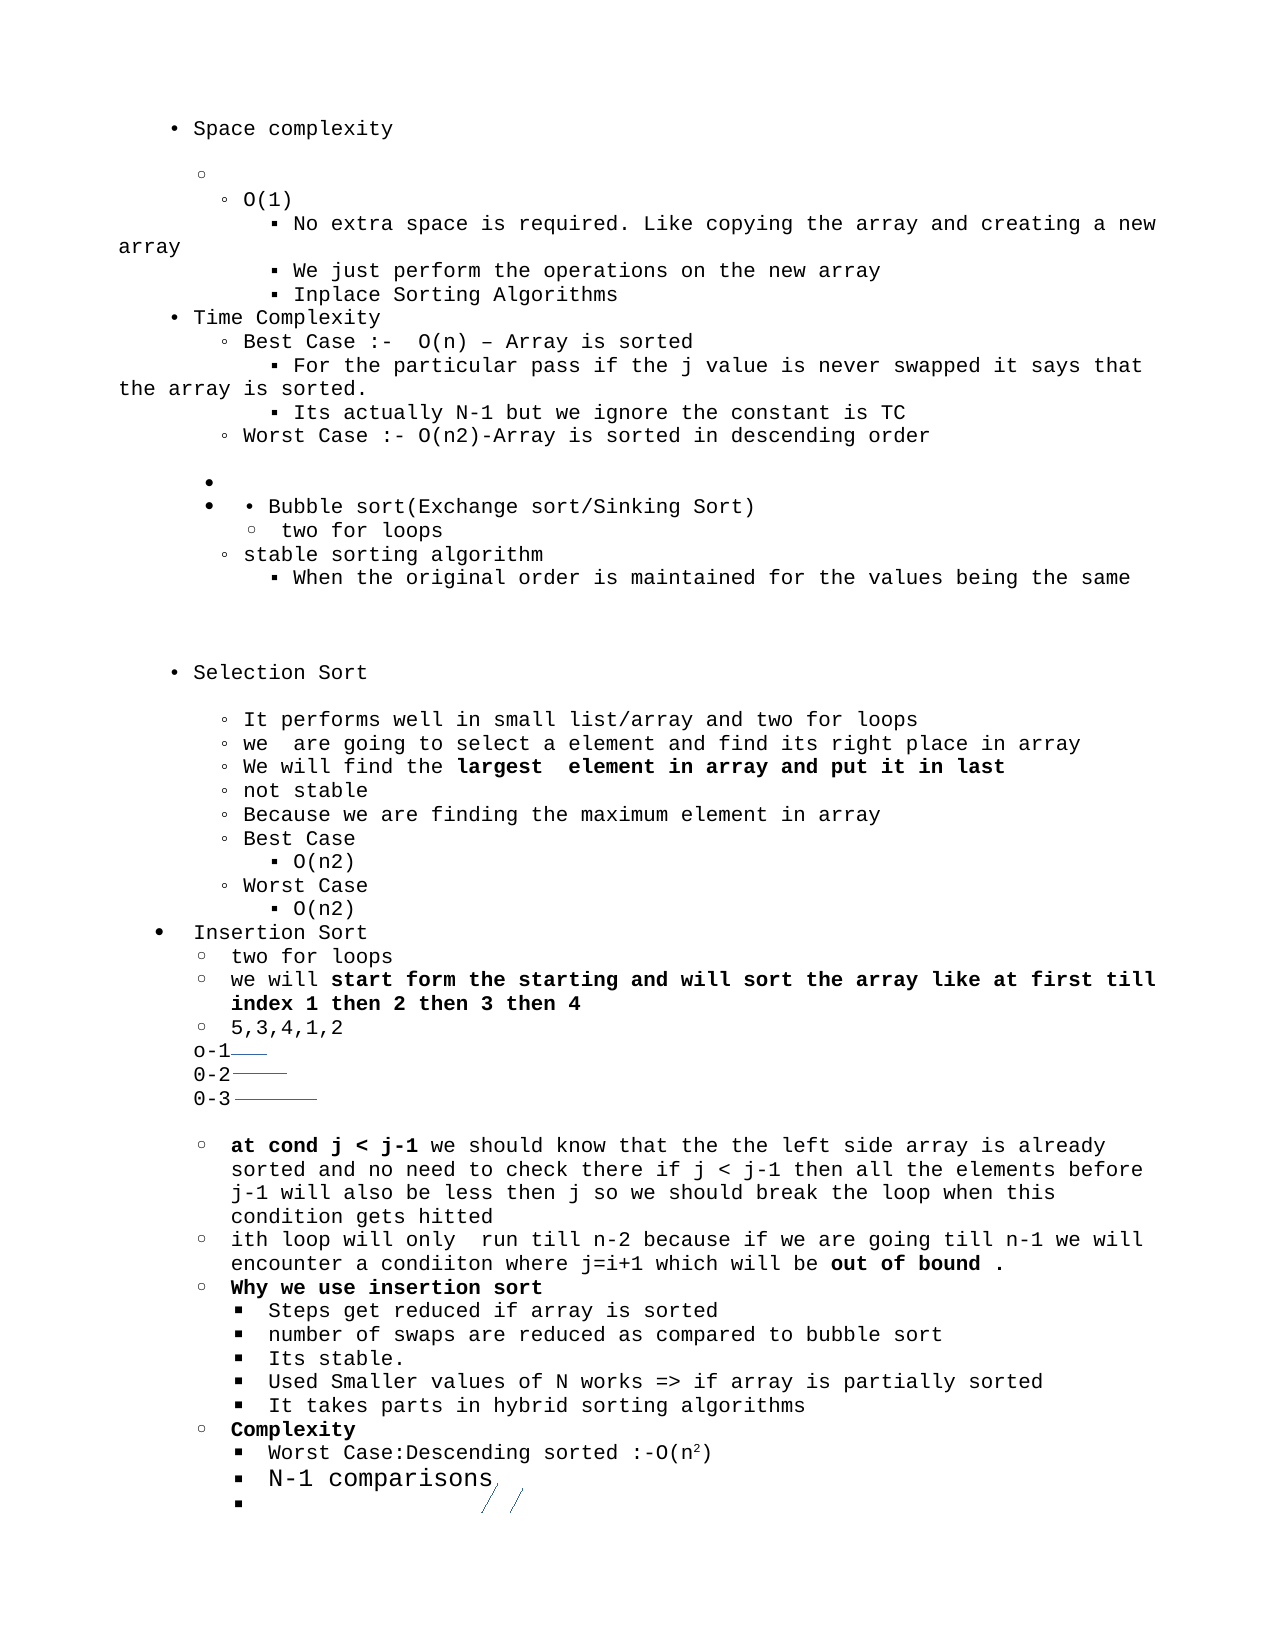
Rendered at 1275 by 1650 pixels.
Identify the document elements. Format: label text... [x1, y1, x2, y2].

text ▪ We just perform the operations on the new array [118, 260, 1157, 284]
list Why we use insertion sort [193, 1277, 1157, 1300]
text ◦ Best Case [118, 827, 1157, 851]
list two for loops [243, 520, 1157, 544]
list Worst Case:Descending sorted :-O(n2) [231, 1442, 1157, 1466]
text ◦ O(1) [118, 189, 1157, 213]
text ◦ We will find the largest element in array and put it in last [118, 757, 1157, 780]
text ◦ we are going to select a element and find its right place in array [118, 733, 1157, 757]
text 0-2 [118, 1064, 1157, 1088]
list N-1 comparisons [231, 1466, 1157, 1494]
text ◦ Worst Case :- O(n2)-Array is sorted in descending order [118, 426, 1157, 449]
text ▪ No extra space is required. Like copying the array and creating a new array [118, 213, 1157, 260]
text ▪ Its actually N-1 but we ignore the constant is TC [118, 402, 1157, 426]
list two for loops [193, 946, 1157, 969]
text ◦ not stable [118, 780, 1157, 804]
text o-1 [118, 1040, 1157, 1064]
text ▪ O(n2) [118, 898, 1157, 922]
list Steps get reduced if array is sorted [231, 1300, 1157, 1324]
list number of swaps are reduced as compared to bubble sort [231, 1324, 1157, 1348]
text • Space complexity [118, 118, 1157, 142]
list Insertion Sort [156, 922, 1157, 946]
list 5,3,4,1,2 [193, 1017, 1157, 1040]
list ith loop will only run till n-2 because if we are going till n-1 we will encounter a condiiton where j=i+1 which will be out of bound . [193, 1229, 1157, 1277]
text ◦ Because we are finding the maximum element in array [118, 804, 1157, 827]
text • Selection Sort [118, 662, 1157, 686]
text ◦ stable sorting algorithm [118, 544, 1157, 567]
list It takes parts in hybrid sorting algorithms [231, 1395, 1157, 1419]
text ◦ Worst Case [118, 875, 1157, 898]
text ◦ Best Case :- O(n) – Array is sorted [118, 331, 1157, 354]
text ▪ Inplace Sorting Algorithms [118, 284, 1157, 307]
list we will start form the starting and will sort the array like at first till index 1 then 2 then 3 then 4 [193, 969, 1157, 1017]
text • Time Complexity [118, 307, 1157, 331]
list Used Smaller values of N works => if array is partially sorted [231, 1371, 1157, 1395]
list at cond j < j-1 we should know that the the left side array is already sorted and no need to check there if j < j-1 then all the elements before j-1 will also be less then j so we should break the loop when this condition gets hitted [193, 1135, 1157, 1229]
list Complexity [193, 1419, 1157, 1442]
list • Bubble sort(Exchange sort/Sinking Sort) [206, 496, 1157, 520]
list Its stable. [231, 1348, 1157, 1371]
text ▪ When the original order is maintained for the values being the same [118, 567, 1157, 591]
text ▪ O(n2) [118, 851, 1157, 875]
text ◦ It performs well in small list/array and two for loops [118, 709, 1157, 733]
text 0-3 [118, 1088, 1157, 1111]
text ▪ For the particular pass if the j value is never swapped it says that the array is sorted. [118, 354, 1157, 402]
